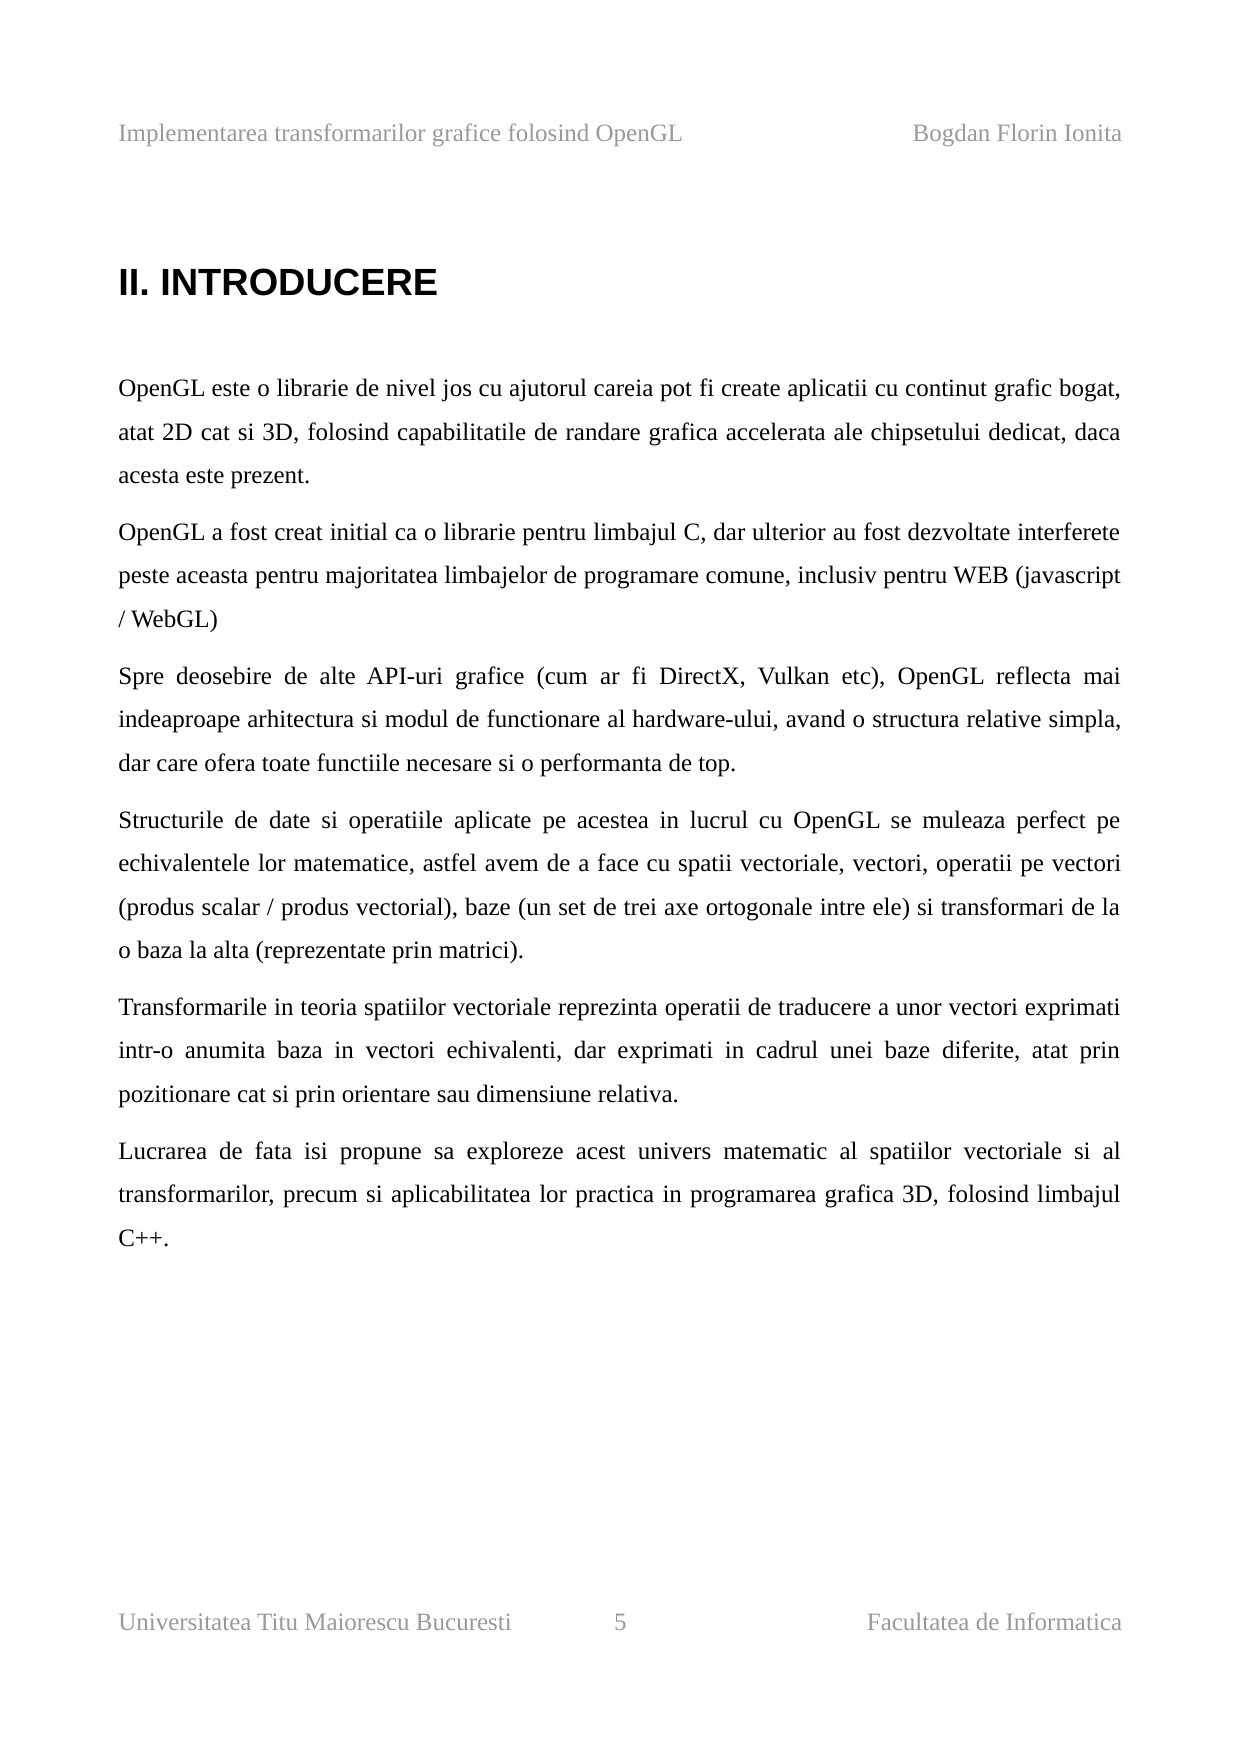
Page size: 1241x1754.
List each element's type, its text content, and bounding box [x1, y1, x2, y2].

subtitle II. INTRODUCERE [118, 259, 1122, 303]
text Lucrarea de fata isi propune sa exploreze acest univers matematic al spatiilor vectoriale si al transformarilor, precum si aplicabilitatea lor practica in programarea grafica 3D, folosind limbajul C++. [118, 1136, 1122, 1251]
text Structurile de date si operatiile aplicate pe acestea in lucrul cu OpenGL se muleaza perfect pe echivalentele lor matematice, astfel avem de a face cu spatii vectoriale, vectori, operatii pe vectori (produs scalar / produs vectorial), baze (un set de trei axe ortogonale intre ele) si transformari de la o baza la alta (reprezentate prin matrici). [118, 805, 1122, 963]
text OpenGL este o librarie de nivel jos cu ajutorul careia pot fi create aplicatii cu continut grafic bogat, atat 2D cat si 3D, folosind capabilitatile de randare grafica accelerata ale chipsetului dedicat, daca acesta este prezent. [118, 373, 1122, 488]
text OpenGL a fost creat initial ca o librarie pentru limbajul C, dar ulterior au fost dezvoltate interferete peste aceasta pentru majoritatea limbajelor de programare comune, inclusiv pentru WEB (javascript / WebGL) [118, 517, 1122, 632]
text Transformarile in teoria spatiilor vectoriale reprezinta operatii de traducere a unor vectori exprimati intr-o anumita baza in vectori echivalenti, dar exprimati in cadrul unei baze diferite, atat prin pozitionare cat si prin orientare sau dimensiune relativa. [118, 992, 1122, 1107]
text Spre deosebire de alte API-uri grafice (cum ar fi DirectX, Vulkan etc), OpenGL reflecta mai indeaproape arhitectura si modul de functionare al hardware-ului, avand o structura relative simpla, dar care ofera toate functiile necesare si o performanta de top. [118, 661, 1122, 776]
